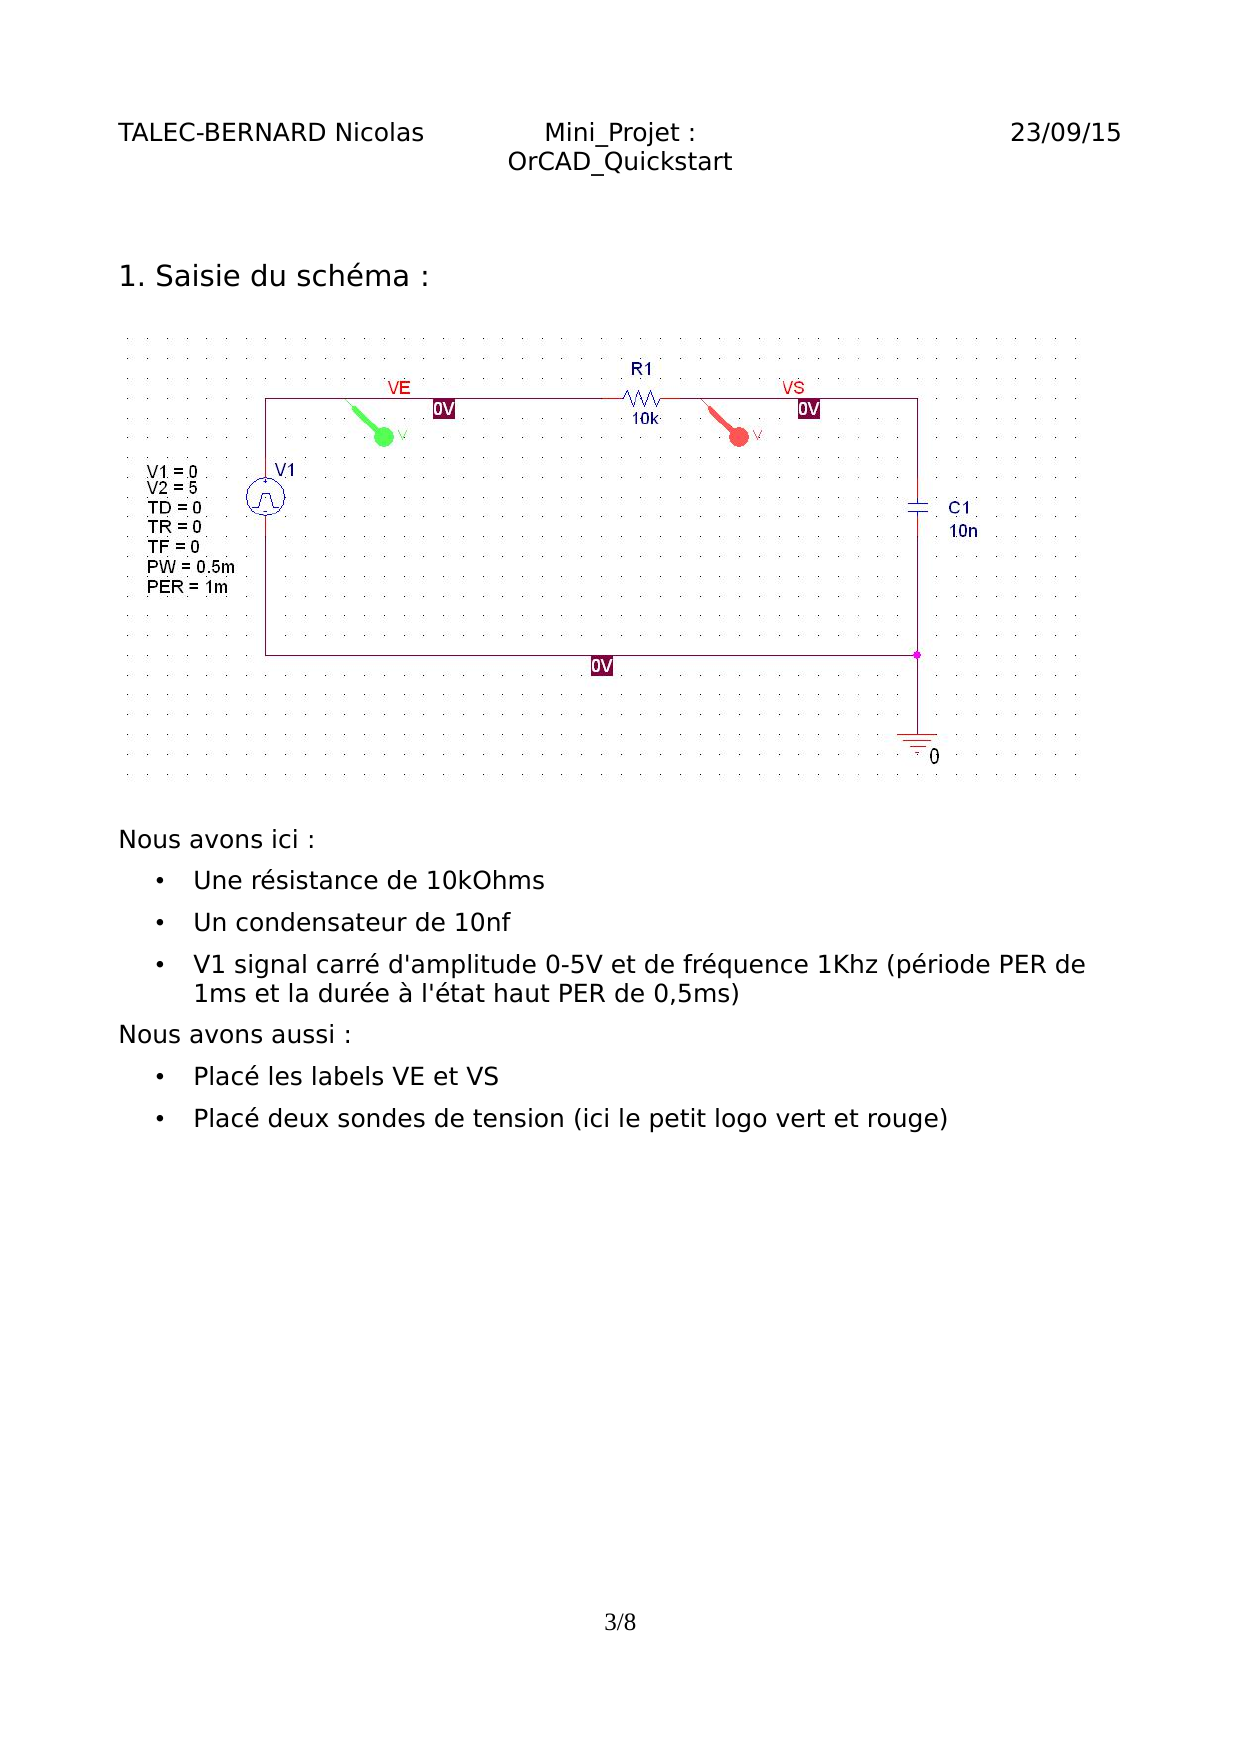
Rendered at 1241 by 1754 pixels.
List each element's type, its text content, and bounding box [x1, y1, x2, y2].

list Une résistance de 10kOhms [156, 866, 1122, 896]
list Placé deux sondes de tension (ici le petit logo vert et rouge) [156, 1104, 1122, 1133]
picture [115, 333, 1081, 784]
subtitle 1. Saisie du schéma : [118, 260, 1122, 294]
list V1 signal carré d'amplitude 0-5V et de fréquence 1Khz (période PER de 1ms et la durée à l'état haut PER de 0,5ms) [156, 950, 1122, 1008]
list Placé les labels VE et VS [156, 1062, 1122, 1091]
text Nous avons ici : [118, 825, 1122, 854]
list Un condensateur de 10nf [156, 908, 1122, 937]
text Nous avons aussi : [118, 1021, 1122, 1050]
